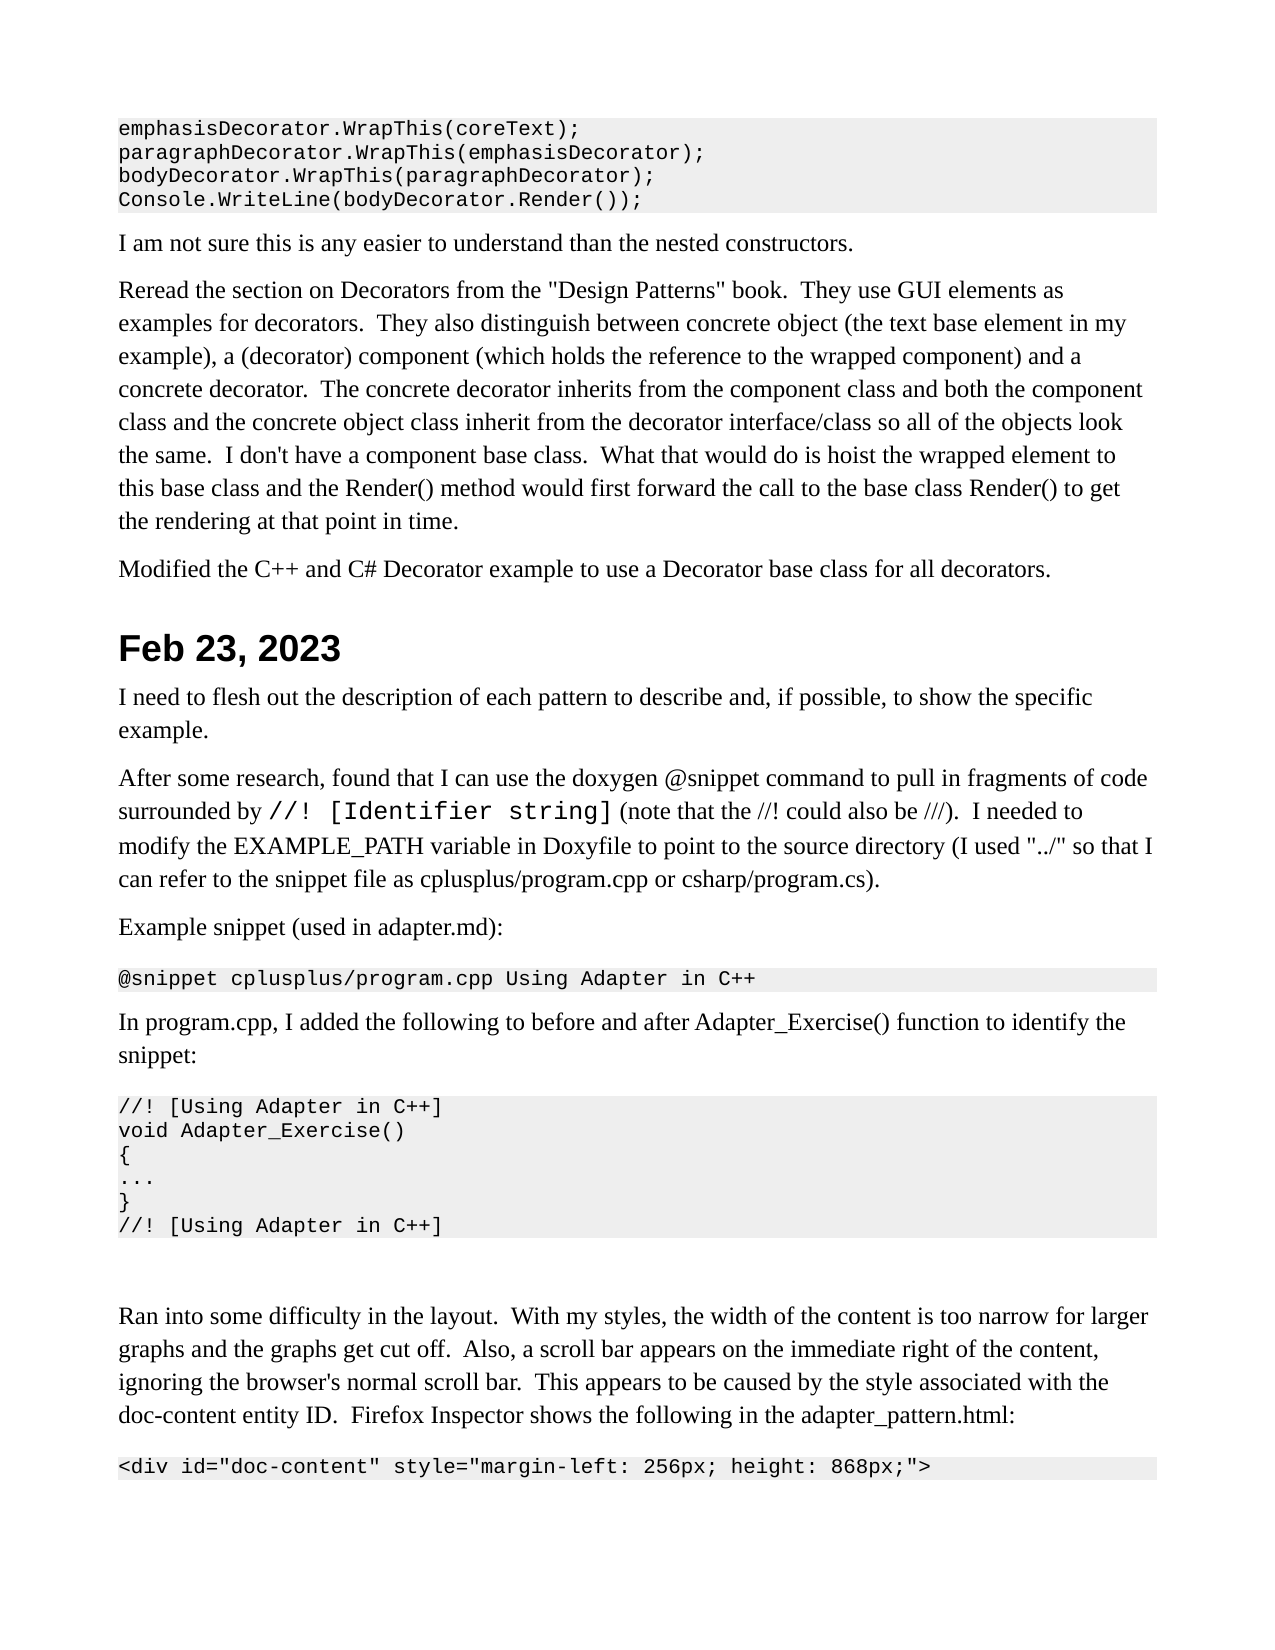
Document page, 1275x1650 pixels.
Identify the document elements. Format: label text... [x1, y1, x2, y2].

text After some research, found that I can use the doxygen @snippet command to pull in fragments of code surrounded by //! [Identifier string] (note that the //! could also be ///). I needed to modify the EXAMPLE_PATH variable in Doxyfile to point to the source directory (I used "../" so that I can refer to the snippet file as cplusplus/program.cpp or csharp/program.cs). [118, 763, 1157, 893]
text //! [Using Adapter in C++] [118, 1215, 1157, 1238]
text Reread the section on Decorators from the "Design Patterns" book. They use GUI elements as examples for decorators. They also distinguish between concrete object (the text base element in my example), a (decorator) component (which holds the reference to the wrapped component) and a concrete decorator. The concrete decorator inherits from the component class and both the component class and the concrete object class inherit from the decorator interface/class so all of the objects look the same. I don't have a component base class. What that would do is hoist the wrapped element to this base class and the Render() method would first forward the call to the base class Render() to get the rendering at that point in time. [118, 275, 1157, 535]
text bodyDecorator.WrapThis(paragraphDecorator); [118, 165, 1157, 189]
text } [118, 1191, 1157, 1215]
text { [118, 1144, 1157, 1167]
text Example snippet (used in adapter.md): [118, 912, 1157, 940]
text <div id="doc-content" style="margin-left: 256px; height: 868px;"> [118, 1457, 1157, 1480]
text @snippet cplusplus/program.cpp Using Adapter in C++ [118, 968, 1157, 992]
text I am not sure this is any easier to understand than the nested constructors. [118, 228, 1157, 256]
text Console.WriteLine(bodyDecorator.Render()); [118, 189, 1157, 213]
subtitle Feb 23, 2023 [118, 627, 1157, 670]
text Ran into some difficulty in the layout. With my styles, the width of the content is too narrow for larger graphs and the graphs get cut off. Also, a scroll bar appears on the immediate right of the content, ignoring the browser's normal scroll bar. This appears to be caused by the style associated with the doc-content entity ID. Firefox Inspector shows the following in the adapter_pattern.html: [118, 1301, 1157, 1429]
text Modified the C++ and C# Decorator example to use a Decorator base class for all decorators. [118, 554, 1157, 583]
text void Adapter_Exercise() [118, 1120, 1157, 1144]
text I need to flesh out the description of each pattern to describe and, if possible, to show the specific example. [118, 682, 1157, 744]
text //! [Using Adapter in C++] [118, 1096, 1157, 1120]
text ... [118, 1167, 1157, 1191]
text emphasisDecorator.WrapThis(coreText); [118, 118, 1157, 142]
text paragraphDecorator.WrapThis(emphasisDecorator); [118, 142, 1157, 165]
text In program.cpp, I added the following to before and after Adapter_Exercise() function to identify the snippet: [118, 1007, 1157, 1069]
